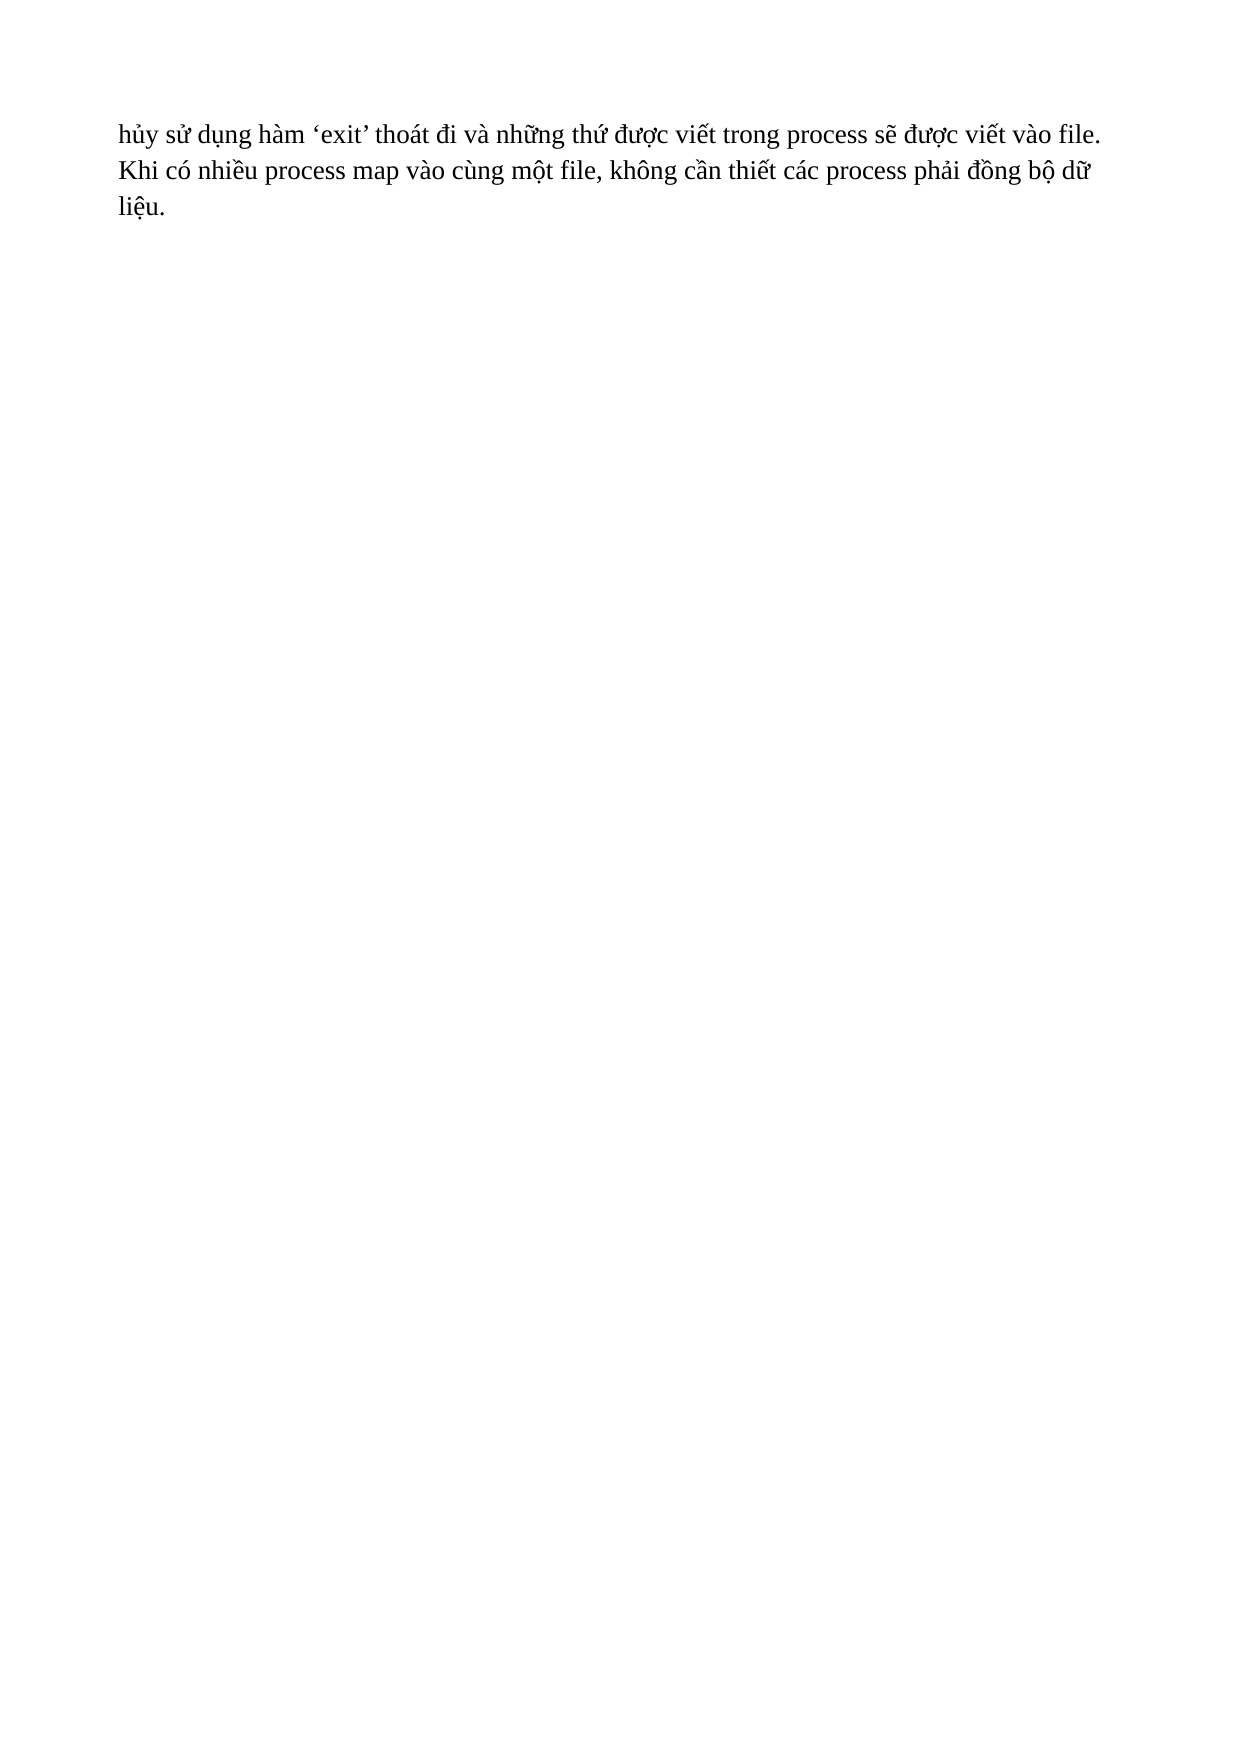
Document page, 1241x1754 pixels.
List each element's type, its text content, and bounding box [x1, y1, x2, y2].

text hủy sử dụng hàm ‘exit’ thoát đi và những thứ được viết trong process sẽ được viết vào file. Khi có nhiều process map vào cùng một file, không cần thiết các process phải đồng bộ dữ liệu. [118, 118, 1122, 221]
